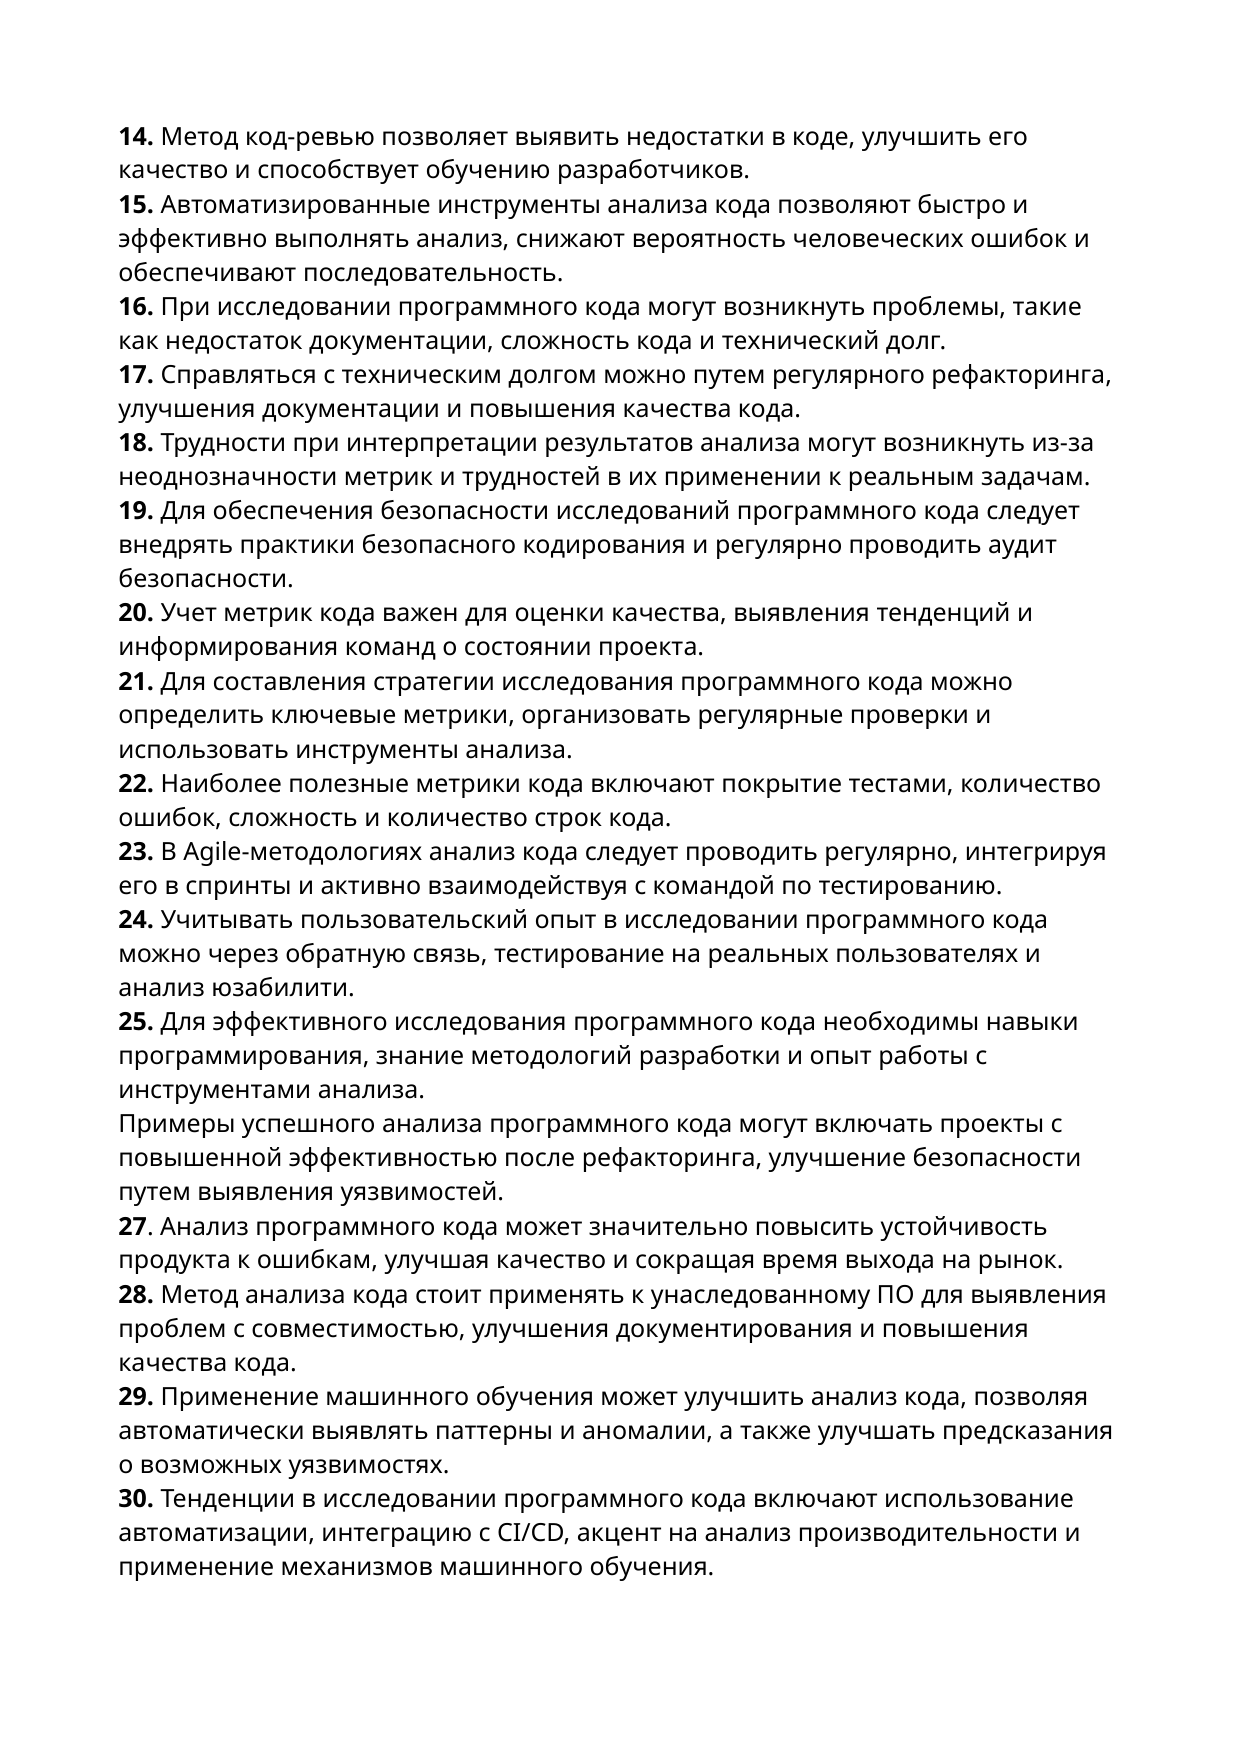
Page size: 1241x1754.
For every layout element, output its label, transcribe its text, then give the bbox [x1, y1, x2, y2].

text 17. Справляться с техническим долгом можно путем регулярного рефакторинга, улучшения документации и повышения качества кода. [118, 357, 1122, 425]
text 22. Наиболее полезные метрики кода включают покрытие тестами, количество ошибок, сложность и количество строк кода. [118, 765, 1122, 833]
text 24. Учитывать пользовательский опыт в исследовании программного кода можно через обратную связь, тестирование на реальных пользователях и анализ юзабилити. [118, 902, 1122, 1004]
text 21. Для составления стратегии исследования программного кода можно определить ключевые метрики, организовать регулярные проверки и использовать инструменты анализа. [118, 663, 1122, 765]
text Примеры успешного анализа программного кода могут включать проекты с повышенной эффективностью после рефакторинга, улучшение безопасности путем выявления уязвимостей. [118, 1106, 1122, 1208]
text 14. Метод код-ревью позволяет выявить недостатки в коде, улучшить его качество и способствует обучению разработчиков. [118, 118, 1122, 186]
text 27. Анализ программного кода может значительно повысить устойчивость продукта к ошибкам, улучшая качество и сокращая время выхода на рынок. [118, 1208, 1122, 1276]
text 29. Применение машинного обучения может улучшить анализ кода, позволяя автоматически выявлять паттерны и аномалии, а также улучшать предсказания о возможных уязвимостях. [118, 1378, 1122, 1481]
text 16. При исследовании программного кода могут возникнуть проблемы, такие как недостаток документации, сложность кода и технический долг. [118, 288, 1122, 357]
text 23. В Agile-методологиях анализ кода следует проводить регулярно, интегрируя его в спринты и активно взаимодействуя с командой по тестированию. [118, 833, 1122, 902]
text 19. Для обеспечения безопасности исследований программного кода следует внедрять практики безопасного кодирования и регулярно проводить аудит безопасности. [118, 493, 1122, 595]
text 28. Метод анализа кода стоит применять к унаследованному ПО для выявления проблем с совместимостью, улучшения документирования и повышения качества кода. [118, 1276, 1122, 1378]
text 18. Трудности при интерпретации результатов анализа могут возникнуть из-за неоднозначности метрик и трудностей в их применении к реальным задачам. [118, 425, 1122, 493]
text 30. Тенденции в исследовании программного кода включают использование автоматизации, интеграцию с CI/CD, акцент на анализ производительности и применение механизмов машинного обучения. [118, 1481, 1122, 1583]
text 15. Автоматизированные инструменты анализа кода позволяют быстро и эффективно выполнять анализ, снижают вероятность человеческих ошибок и обеспечивают последовательность. [118, 186, 1122, 288]
text 20. Учет метрик кода важен для оценки качества, выявления тенденций и информирования команд о состоянии проекта. [118, 595, 1122, 663]
text 25. Для эффективного исследования программного кода необходимы навыки программирования, знание методологий разработки и опыт работы с инструментами анализа. [118, 1004, 1122, 1106]
